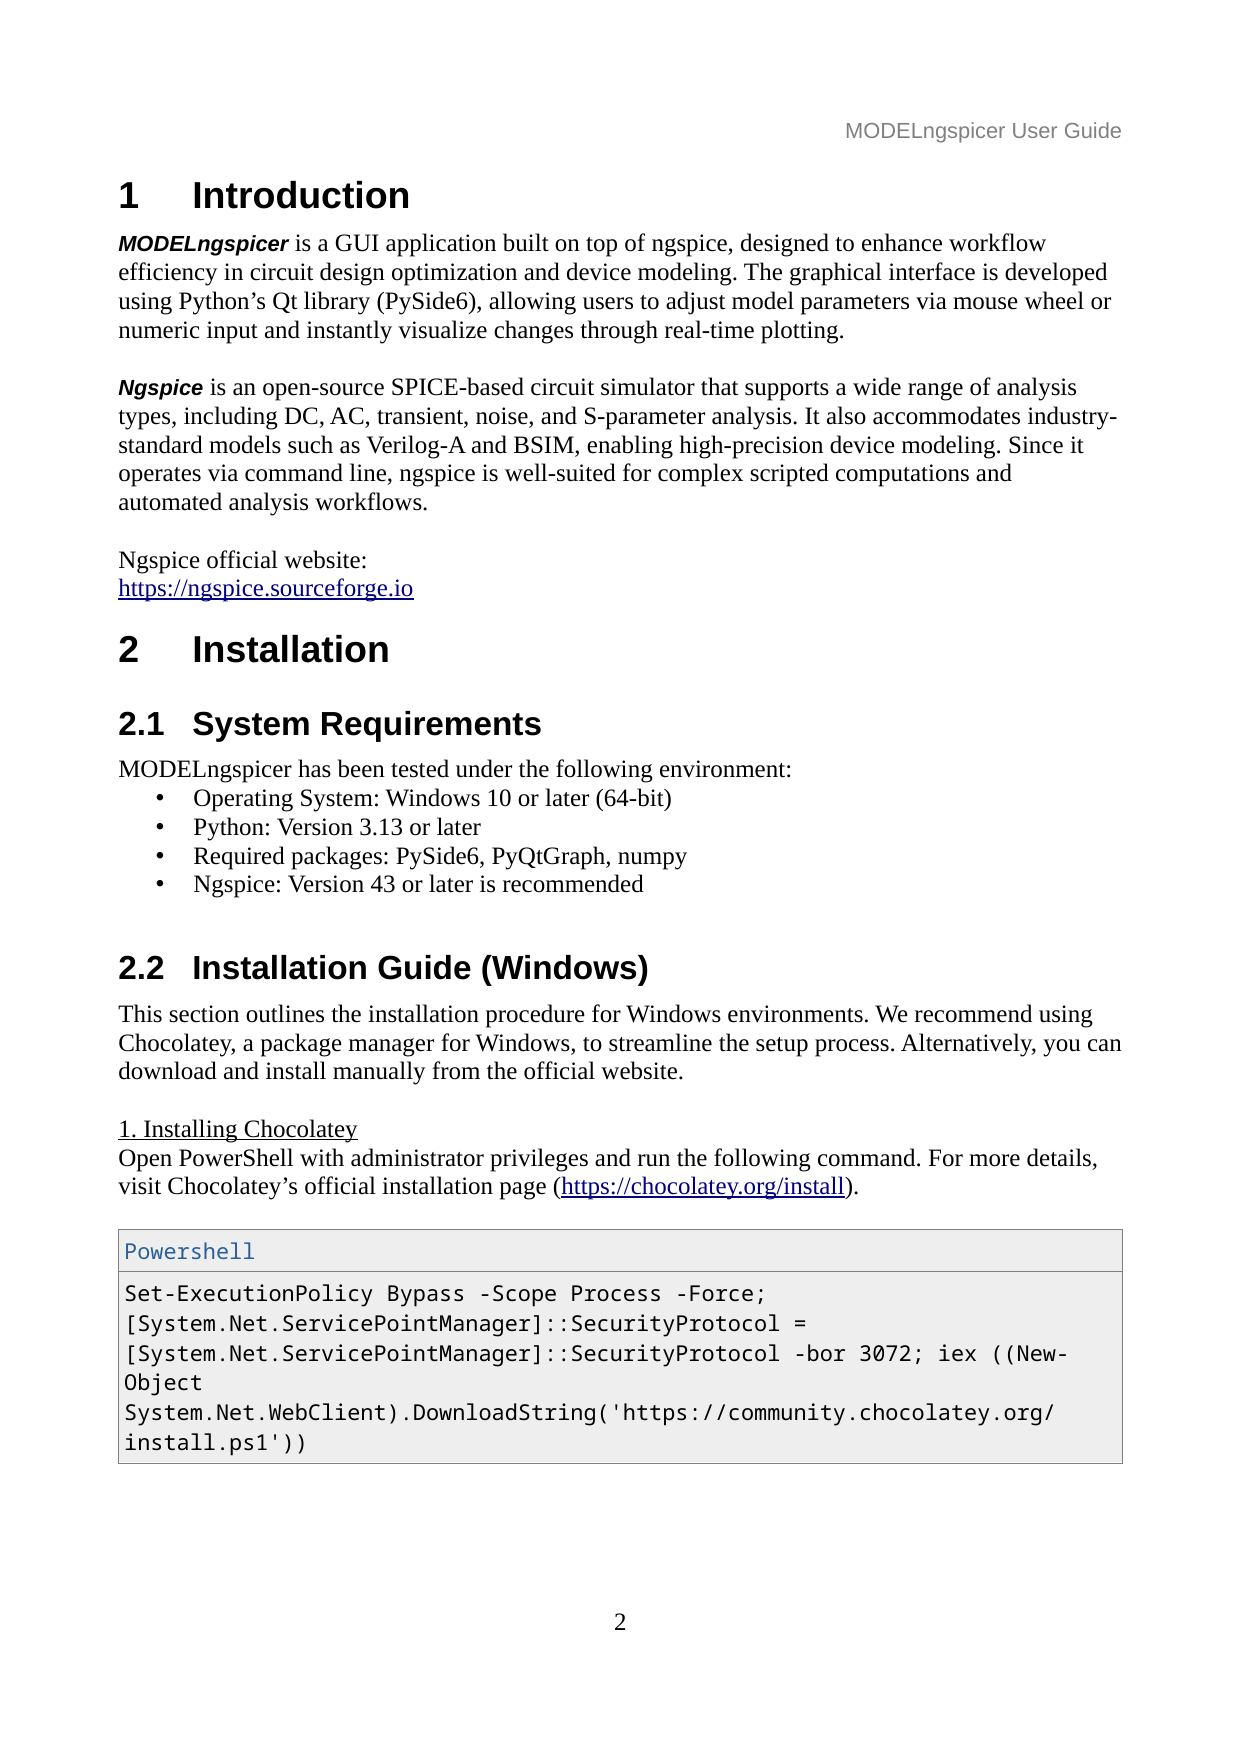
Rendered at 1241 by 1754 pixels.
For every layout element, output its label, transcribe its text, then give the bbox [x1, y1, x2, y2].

subtitle System Requirements [118, 704, 1122, 742]
text Open PowerShell with administrator privileges and run the following command. For more details, visit Chocolatey’s official installation page (https://chocolatey.org/install). [118, 1143, 1122, 1200]
subtitle Installation Guide (Windows) [118, 948, 1122, 986]
subtitle Introduction [118, 173, 1122, 216]
text Ngspice is an open-source SPICE-based circuit simulator that supports a wide range of analysis types, including DC, AC, transient, noise, and S-parameter analysis. It also accommodates industry-standard models such as Verilog-A and BSIM, enabling high-precision device modeling. Since it operates via command line, ngspice is well-suited for complex scripted computations and automated analysis workflows. [118, 372, 1122, 516]
subtitle Installation [118, 627, 1122, 670]
list Operating System: Windows 10 or later (64-bit) [156, 783, 1122, 812]
text MODELngspicer is a GUI application built on top of ngspice, designed to enhance workflow efficiency in circuit design optimization and device modeling. The graphical interface is developed using Python’s Qt library (PySide6), allowing users to adjust model parameters via mouse wheel or numeric input and instantly visualize changes through real-time plotting. [118, 228, 1122, 343]
list Required packages: PySide6, PyQtGraph, numpy [156, 841, 1122, 869]
table_cell Set-ExecutionPolicy Bypass -Scope Process -Force; [System.Net.ServicePointManager]::SecurityProtocol = [System.Net.ServicePointManager]::SecurityProtocol -bor 3072; iex ((New-Object System.Net.WebClient).DownloadString('https://community.chocolatey.org/install.ps1')) [119, 1272, 1122, 1462]
text Ngspice official website: [118, 545, 1122, 573]
table_header Powershell [119, 1230, 1122, 1271]
text 1. Installing Chocolatey [118, 1114, 1122, 1143]
text https://ngspice.sourceforge.io [118, 573, 1122, 602]
text MODELngspicer has been tested under the following environment: [118, 754, 1122, 783]
list Python: Version 3.13 or later [156, 812, 1122, 841]
list Ngspice: Version 43 or later is recommended [156, 869, 1122, 898]
text This section outlines the installation procedure for Windows environments. We recommend using Chocolatey, a package manager for Windows, to streamline the setup process. Alternatively, you can download and install manually from the official website. [118, 999, 1122, 1085]
